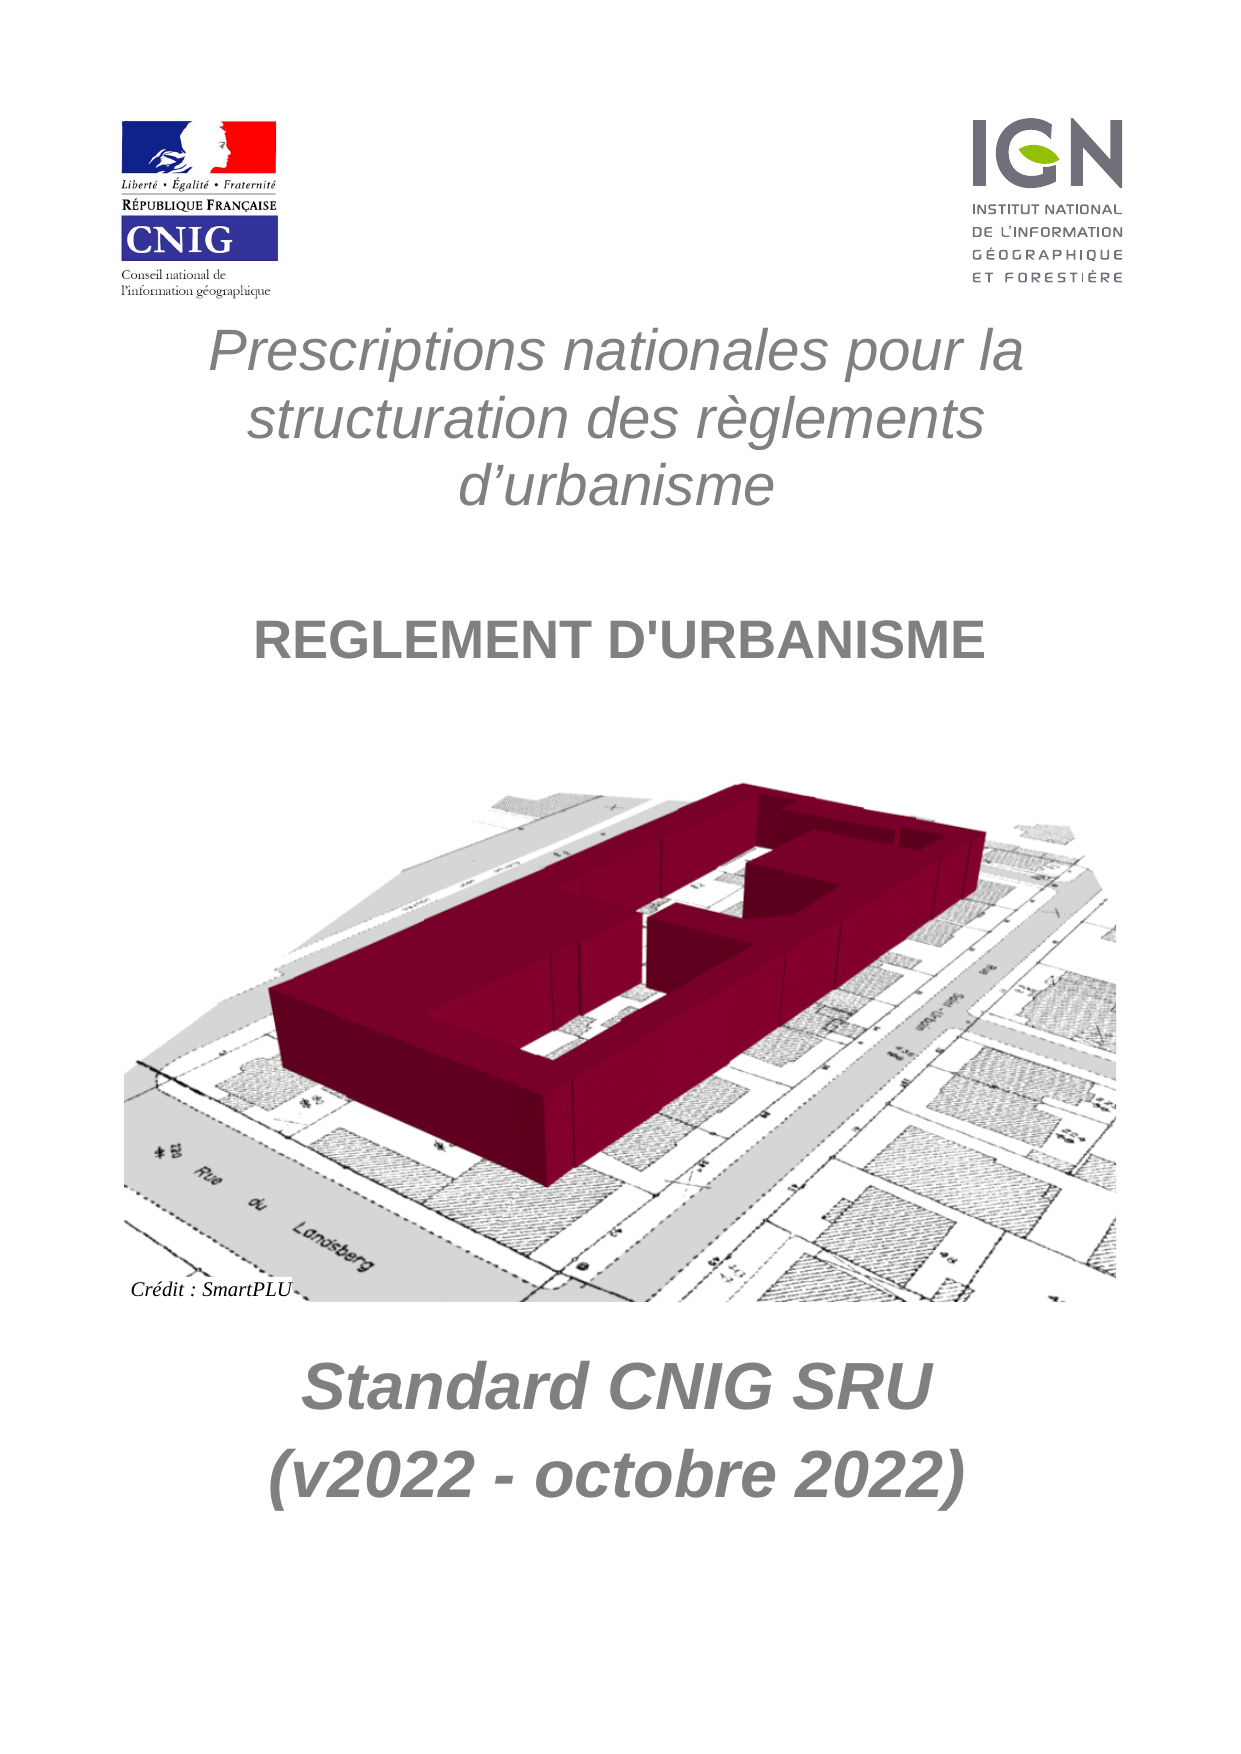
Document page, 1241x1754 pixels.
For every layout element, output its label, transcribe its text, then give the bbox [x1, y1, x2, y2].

table_header [788, 118, 1122, 309]
table_cell [118, 744, 1122, 1337]
picture [124, 743, 1117, 1302]
picture [118, 118, 280, 305]
table_header [1074, 118, 1122, 158]
table_header [453, 118, 787, 309]
table_header [118, 118, 453, 309]
table_cell Standard CNIG SRU (v2022 - octobre 2022) [118, 1337, 1122, 1566]
table_cell Prescriptions nationales pour la structuration des règlements d’urbanisme [118, 309, 1122, 525]
table_cell REGLEMENT D'URBANISME [118, 525, 1122, 743]
